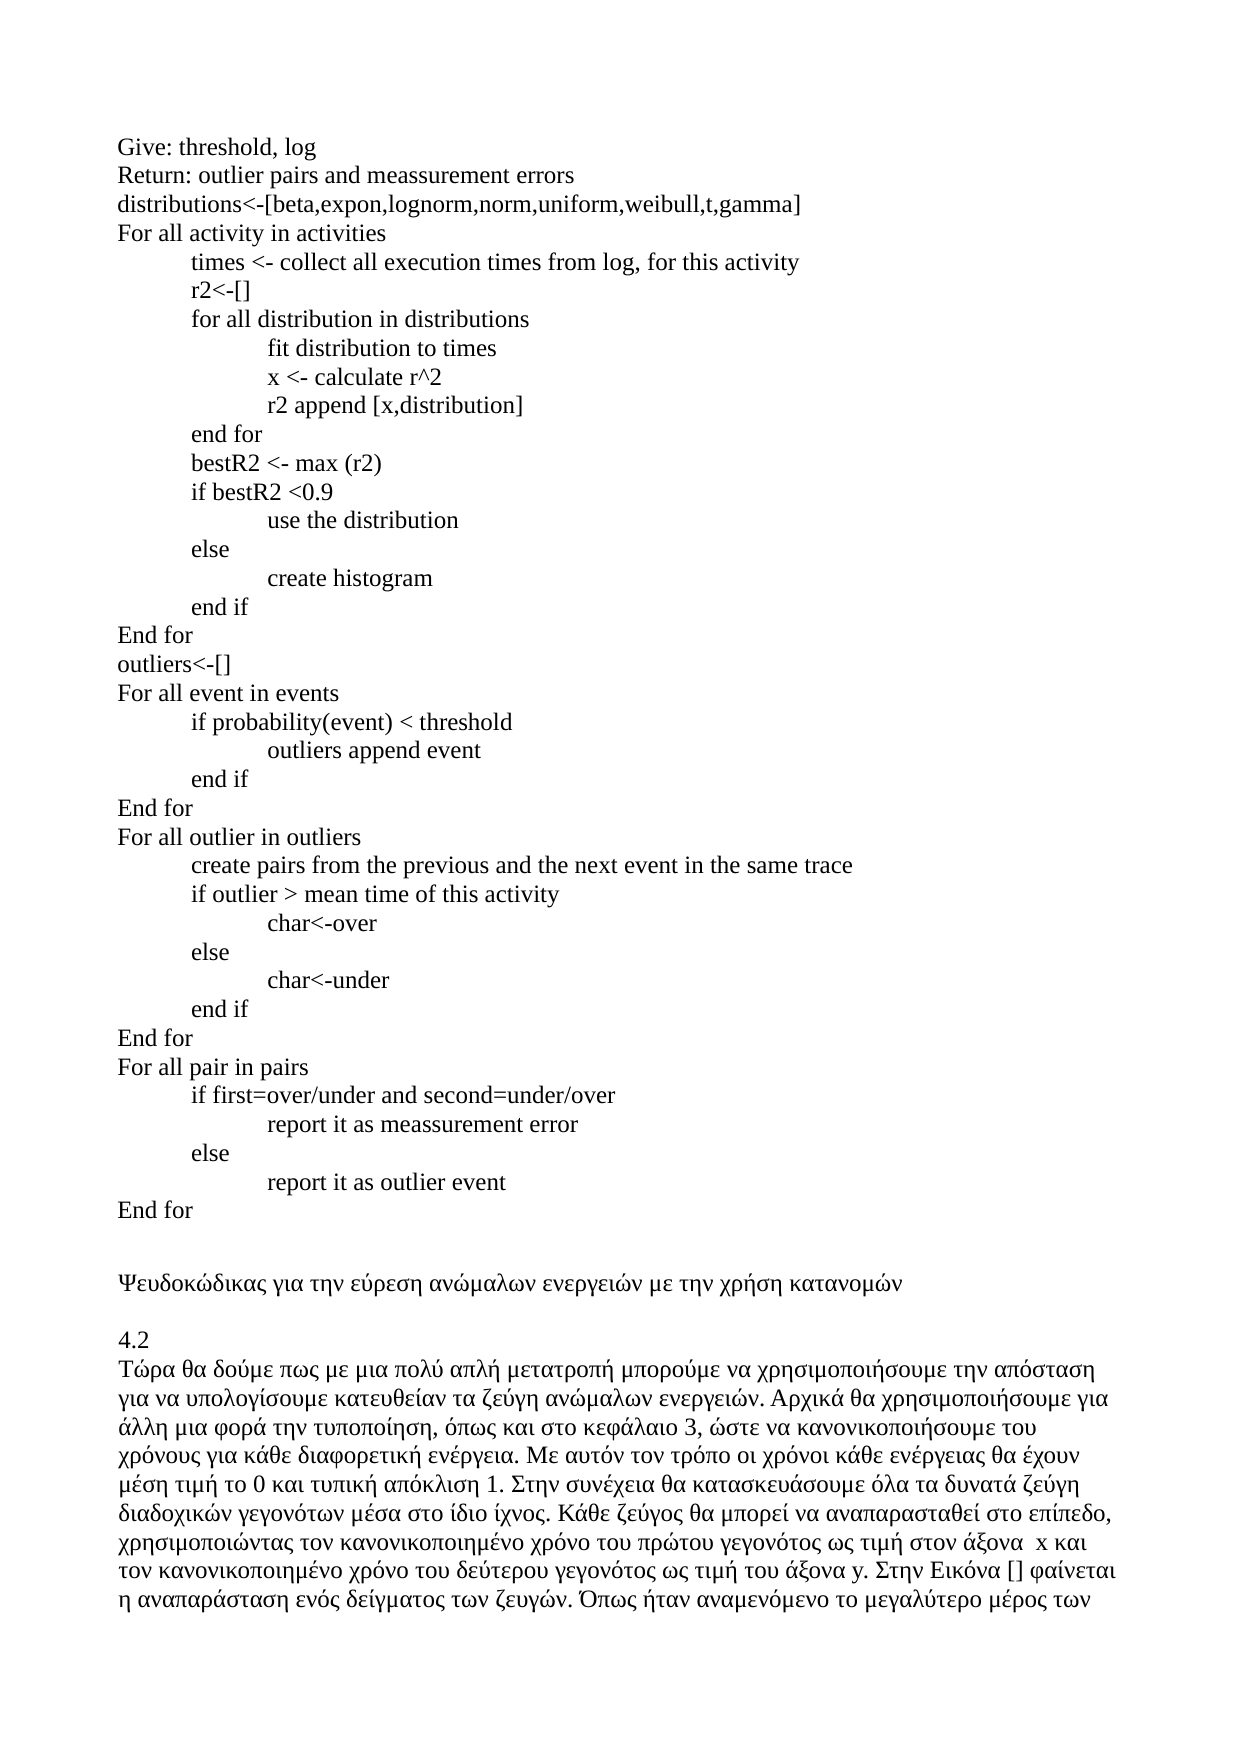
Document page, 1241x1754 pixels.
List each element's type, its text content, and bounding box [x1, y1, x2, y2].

text Ψευδοκώδικας για την εύρεση ανώμαλων ενεργειών με την χρήση κατανομών [118, 1268, 1122, 1297]
text 4.2 [118, 1326, 1122, 1354]
text Τώρα θα δούμε πως με μια πολύ απλή μετατροπή μπορούμε να χρησιμοποιήσουμε την απόσταση για να υπολογίσουμε κατευθείαν τα ζεύγη ανώμαλων ενεργειών. Αρχικά θα χρησιμοποιήσουμε για άλλη μια φορά την τυποποίηση, όπως και στο κεφάλαιο 3, ώστε να κανονικοποιήσουμε του χρόνους για κάθε διαφορετική ενέργεια. Με αυτόν τον τρόπο οι χρόνοι κάθε ενέργειας θα έχουν μέση τιμή το 0 και τυπική απόκλιση 1. Στην συνέχεια θα κατασκευάσουμε όλα τα δυνατά ζεύγη διαδοχικών γεγονότων μέσα στο ίδιο ίχνος. Κάθε ζεύγος θα μπορεί να αναπαρασταθεί στο επίπεδο, χρησιμοποιώντας τον κανονικοποιημένο χρόνο του πρώτου γεγονότος ως τιμή στον άξονα x και τον κανονικοποιημένο χρόνο του δεύτερου γεγονότος ως τιμή του άξονα y. Στην Εικόνα [] φαίνεται η αναπαράσταση ενός δείγματος των ζευγών. Όπως ήταν αναμενόμενο το μεγαλύτερο μέρος των [118, 1354, 1122, 1613]
